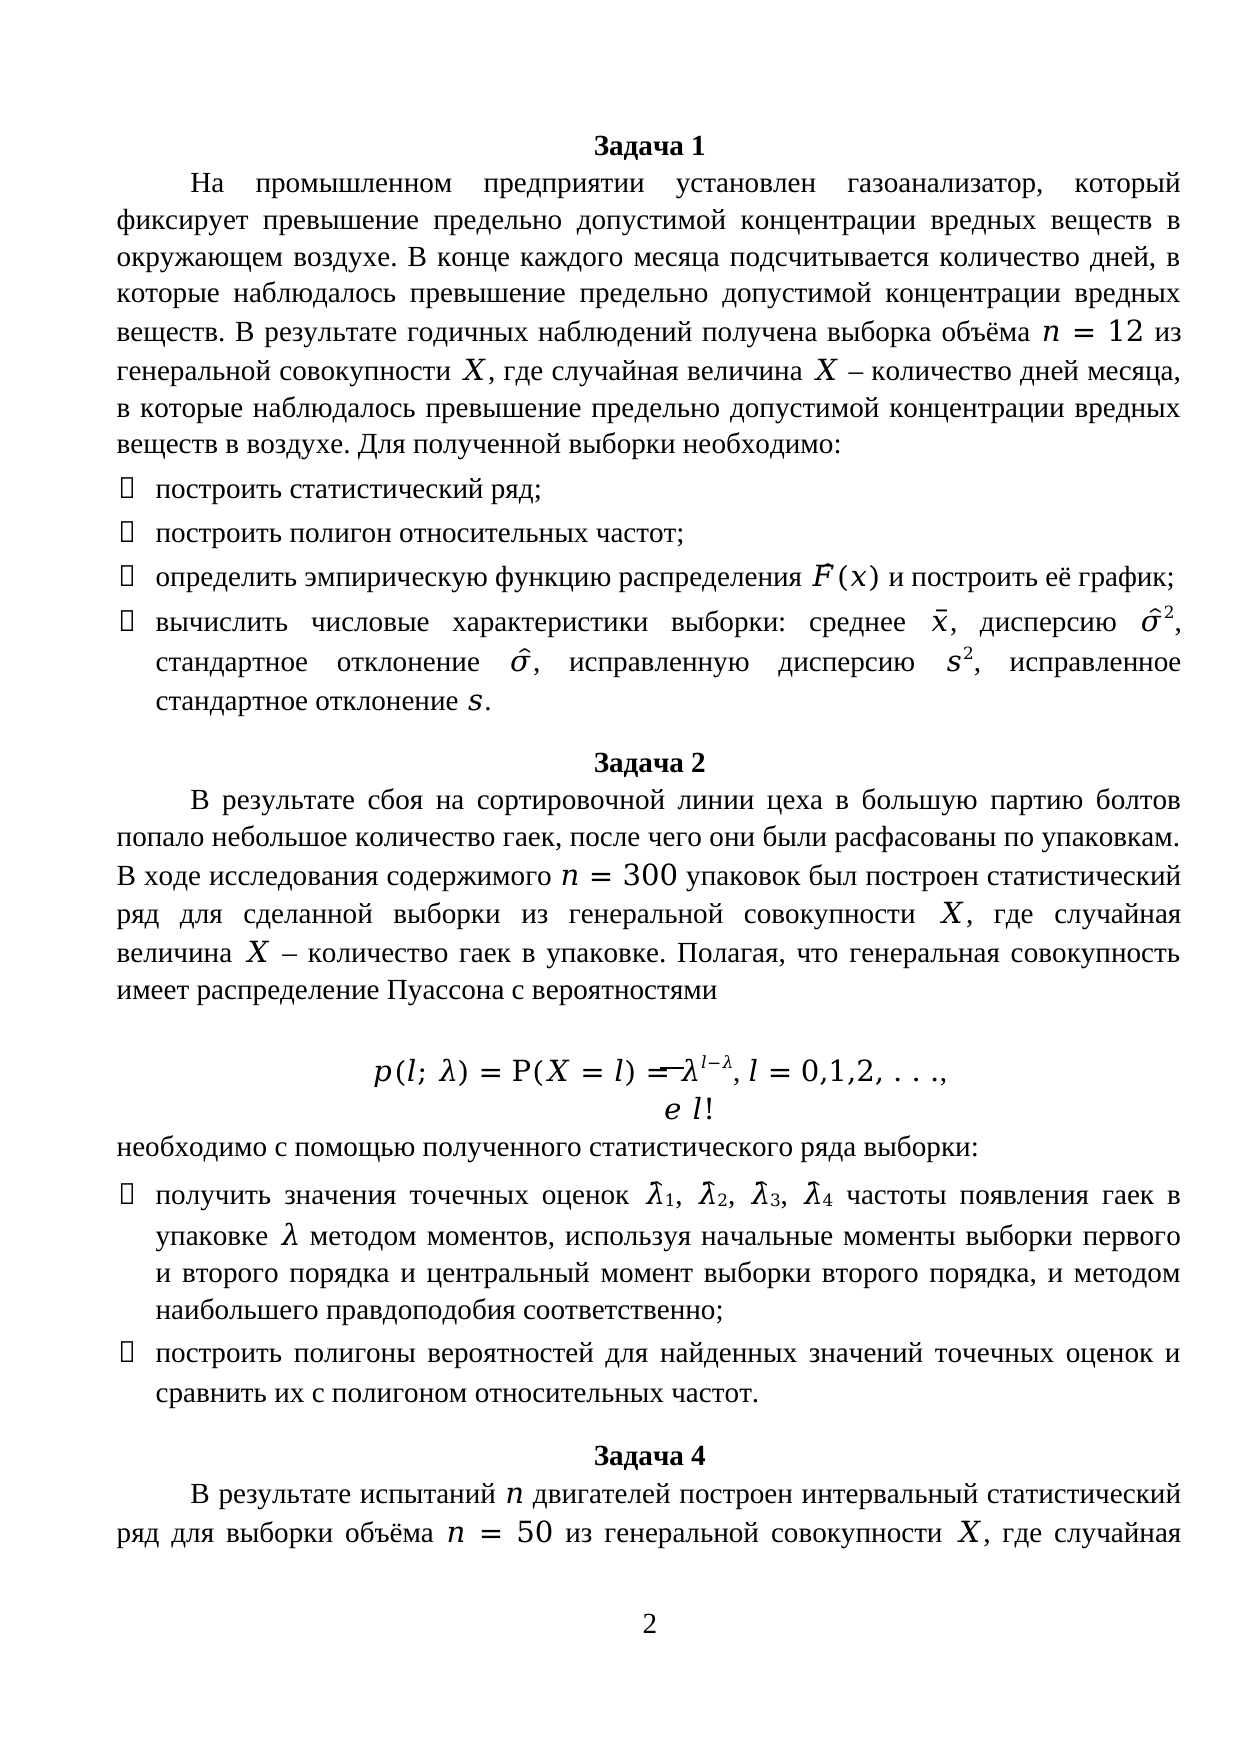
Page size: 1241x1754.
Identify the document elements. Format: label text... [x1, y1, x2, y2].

text Задача 4 [216, 1438, 1083, 1471]
text В результате сбоя на сортировочной линии цеха в большую партию болтов попало небольшое количество гаек, после чего они были расфасованы по упаковкам. В ходе исследования содержимого 𝑛 = 300 упаковок был построен статистический ряд для сделанной выборки из генеральной совокупности 𝑋, где случайная величина 𝑋 – количество гаек в упаковке. Полагая, что генеральная совокупность имеет распределение Пуассона с вероятностями [116, 782, 1182, 1006]
list вычислить числовые характеристики выборки: среднее 𝑥̅, дисперсию 𝜎̂2, стандартное отклонение 𝜎̂, исправленную дисперсию 𝑠2, исправленное стандартное отклонение 𝑠. [118, 600, 1182, 717]
text 𝑒 𝑙! [663, 1090, 722, 1125]
list построить полигон относительных частот; [118, 511, 1182, 551]
list построить полигоны вероятностей для найденных значений точечных оценок и сравнить их с полигоном относительных частот. [118, 1332, 1182, 1408]
text Задача 2 [216, 745, 1083, 779]
text В результате испытаний 𝑛 двигателей построен интервальный статистический ряд для выборки объёма 𝑛 = 50 из генеральной совокупности 𝑋, где случайная [116, 1475, 1182, 1549]
list получить значения точечных оценок 𝜆̂1, 𝜆̂2, 𝜆̂3, 𝜆̂4 частоты появления гаек в упаковке 𝜆 методом моментов, используя начальные моменты выборки первого и второго порядка и центральный момент выборки второго порядка, и методом наибольшего правдоподобия соответственно; [118, 1173, 1182, 1325]
text 𝑝(𝑙; 𝜆) = P(𝑋 = 𝑙) = 𝜆𝑙 −𝜆, 𝑙 = 0,1,2, . . ., [118, 1052, 1182, 1087]
text Задача 1 [216, 128, 1083, 161]
list построить статистический ряд; [118, 467, 1182, 507]
text необходимо с помощью полученного статистического ряда выборки: [116, 1129, 1182, 1162]
text На промышленном предприятии установлен газоанализатор, который фиксирует превышение предельно допустимой концентрации вредных веществ в окружающем воздухе. В конце каждого месяца подсчитывается количество дней, в которые наблюдалось превышение предельно допустимой концентрации вредных веществ. В результате годичных наблюдений получена выборка объёма 𝑛 = 12 из генеральной совокупности 𝑋, где случайная величина 𝑋 – количество дней месяца, в которые наблюдалось превышение предельно допустимой концентрации вредных веществ в воздухе. Для полученной выборки необходимо: [116, 165, 1182, 460]
list определить эмпирическую функцию распределения 𝐹̂(𝑥) и построить её график; [118, 556, 1182, 595]
